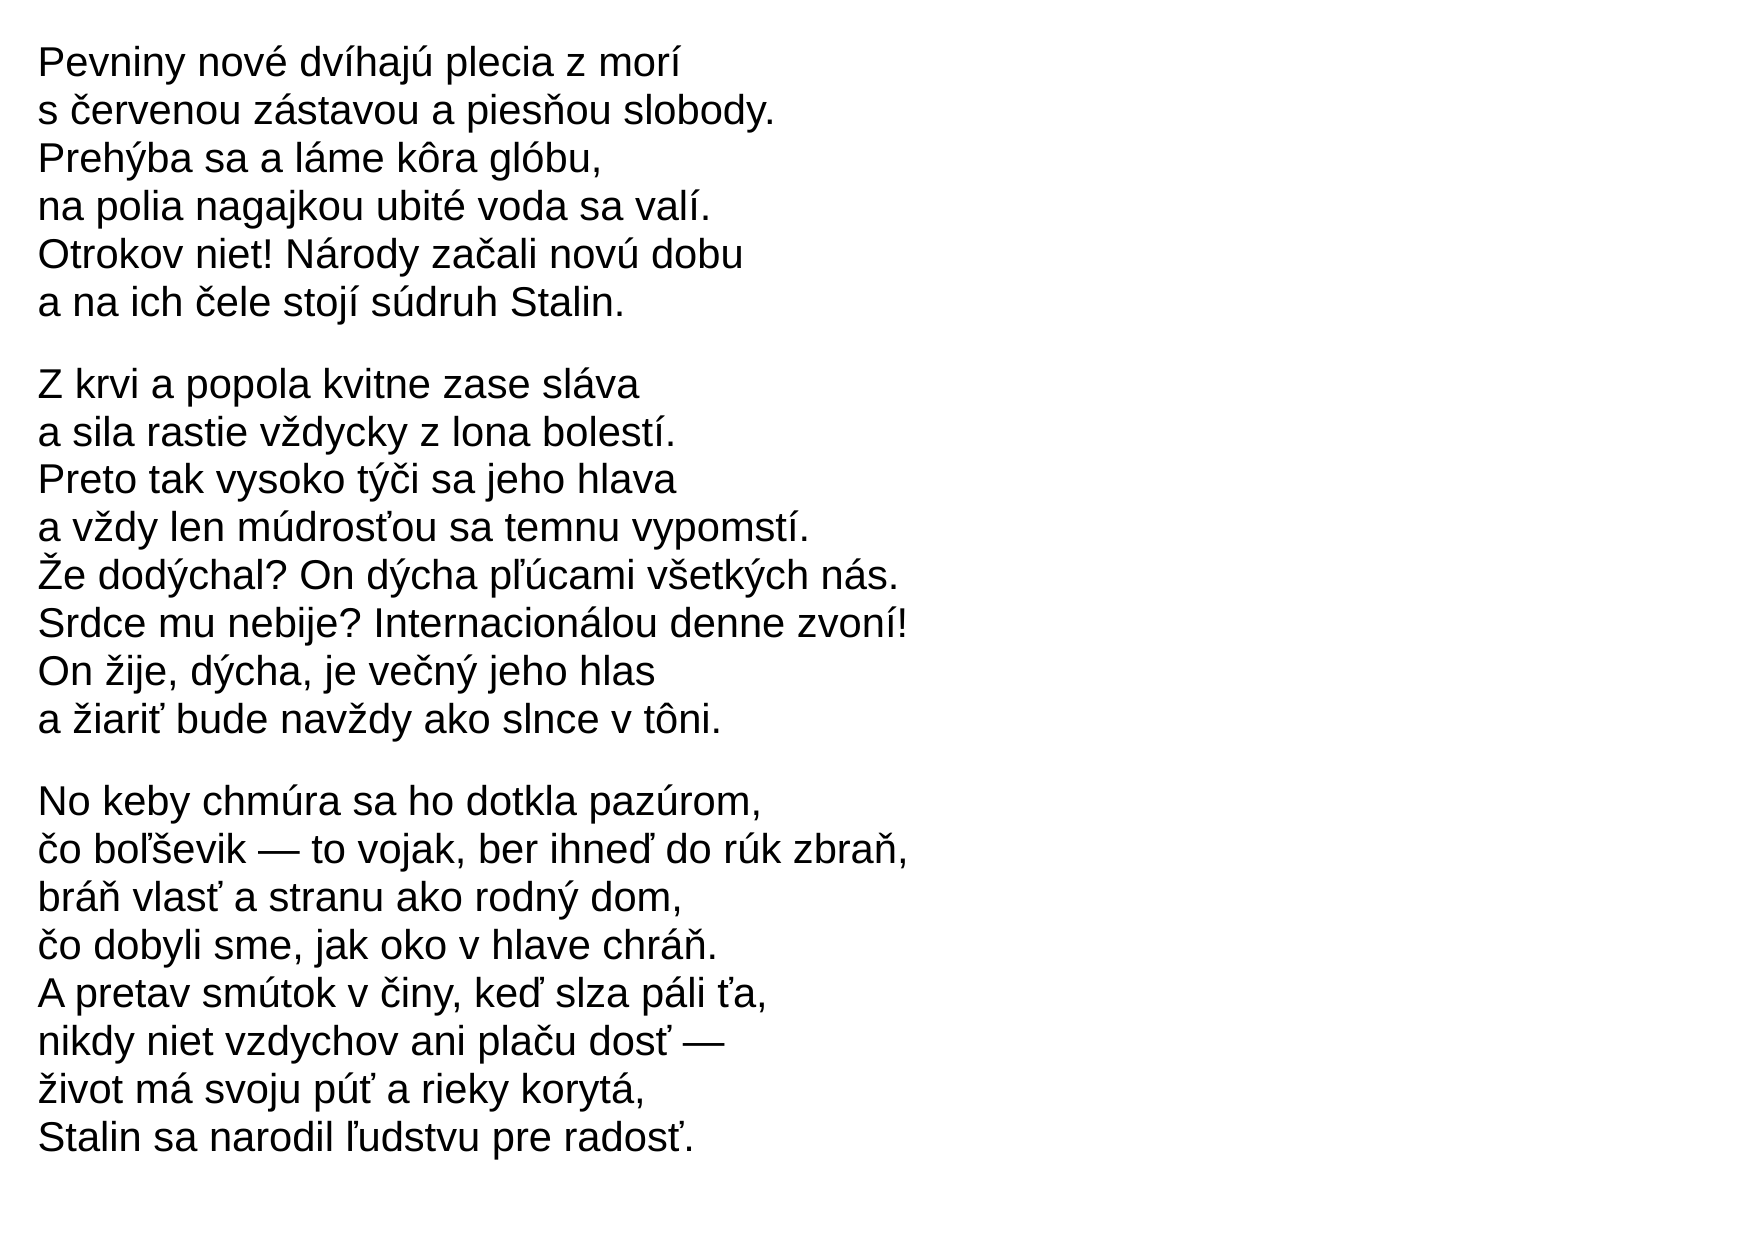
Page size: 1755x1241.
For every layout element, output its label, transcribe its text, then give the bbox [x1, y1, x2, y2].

text život má svoju púť a rieky korytá, [37, 1064, 1717, 1112]
text a sila rastie vždycky z lona bolestí. [37, 407, 1717, 455]
text Pevniny nové dvíhajú plecia z morí [37, 37, 1717, 85]
text čo dobyli sme, jak oko v hlave chráň. [37, 920, 1717, 968]
text Preto tak vysoko týči sa jeho hlava [37, 455, 1717, 503]
text A pretav smútok v činy, keď slza páli ťa, [37, 968, 1717, 1016]
text s červenou zástavou a piesňou slobody. [37, 85, 1717, 133]
text Stalin sa narodil ľudstvu pre radosť. [37, 1112, 1717, 1160]
text Srdce mu nebije? Internacionálou denne zvoní! [37, 599, 1717, 647]
text On žije, dýcha, je večný jeho hlas [37, 647, 1717, 694]
text čo boľševik — to vojak, ber ihneď do rúk zbraň, [37, 824, 1717, 872]
text bráň vlasť a stranu ako rodný dom, [37, 872, 1717, 920]
text Otrokov niet! Národy začali novú dobu [37, 229, 1717, 277]
text No keby chmúra sa ho dotkla pazúrom, [37, 776, 1717, 824]
text a žiariť bude navždy ako slnce v tôni. [37, 694, 1717, 742]
text a vždy len múdrosťou sa temnu vypomstí. [37, 503, 1717, 551]
text Z krvi a popola kvitne zase sláva [37, 359, 1717, 407]
text Že dodýchal? On dýcha pľúcami všetkých nás. [37, 551, 1717, 599]
text a na ich čele stojí súdruh Stalin. [37, 277, 1717, 325]
text na polia nagajkou ubité voda sa valí. [37, 181, 1717, 229]
text Prehýba sa a láme kôra glóbu, [37, 133, 1717, 181]
text nikdy niet vzdychov ani plaču dosť — [37, 1016, 1717, 1064]
